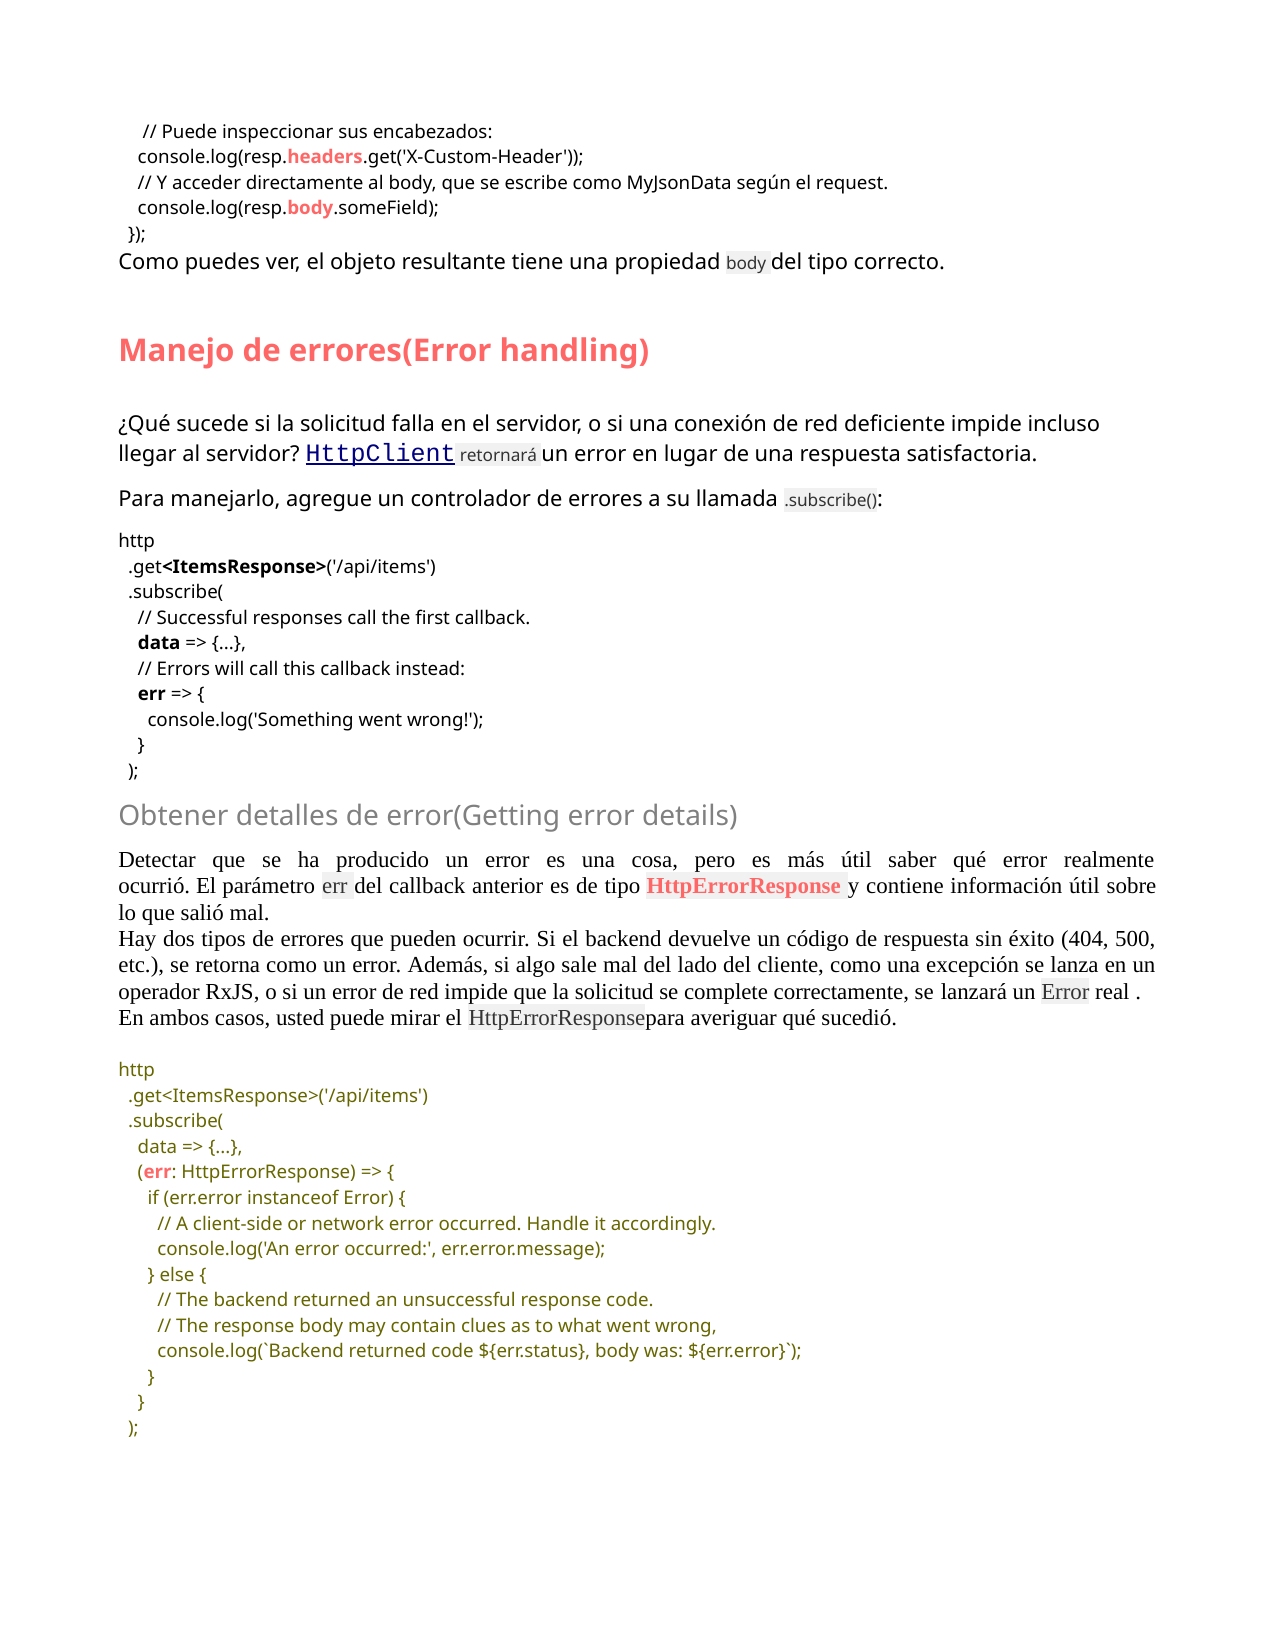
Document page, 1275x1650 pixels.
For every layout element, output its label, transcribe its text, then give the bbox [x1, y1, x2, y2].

text .subscribe( [118, 578, 1157, 604]
text console.log('An error occurred:', err.error.message); [118, 1235, 1157, 1261]
text if (err.error instanceof Error) { [118, 1184, 1157, 1210]
text http [118, 527, 1157, 553]
subtitle Manejo de errores(Error handling) [118, 328, 1157, 370]
text // Y acceder directamente al body, que se escribe como MyJsonData según el request. [118, 169, 1157, 195]
text } [118, 1363, 1157, 1388]
text Detectar que se ha producido un error es una cosa, pero es más útil saber qué error realmente ocurrió. El parámetro err del callback anterior es de tipo HttpErrorResponse y contiene información útil sobre lo que salió mal. [118, 846, 1157, 925]
text .get<ItemsResponse>('/api/items') [118, 1082, 1157, 1108]
text .subscribe( [118, 1108, 1157, 1133]
text }); [118, 220, 1157, 246]
text .get<ItemsResponse>('/api/items') [118, 553, 1157, 578]
text ); [118, 757, 1157, 783]
text (err: HttpErrorResponse) => { [118, 1159, 1157, 1184]
text // The response body may contain clues as to what went wrong, [118, 1312, 1157, 1337]
text // Errors will call this callback instead: [118, 655, 1157, 681]
text } [118, 732, 1157, 757]
text Hay dos tipos de errores que pueden ocurrir. Si el backend devuelve un código de respuesta sin éxito (404, 500, etc.), se retorna como un error. Además, si algo sale mal del lado del cliente, como una excepción se lanza en un operador RxJS, o si un error de red impide que la solicitud se complete correctamente, se lanzará un Error real . [118, 925, 1157, 1004]
text err => { [118, 681, 1157, 706]
text // Successful responses call the first callback. [118, 604, 1157, 629]
text } [118, 1388, 1157, 1414]
text Para manejarlo, agregue un controlador de errores a su llamada .subscribe(): [118, 483, 1157, 513]
text http [118, 1057, 1157, 1082]
text En ambos casos, usted puede mirar el HttpErrorResponsepara averiguar qué sucedió. [118, 1004, 1157, 1030]
text // The backend returned an unsuccessful response code. [118, 1286, 1157, 1312]
text console.log(resp.body.someField); [118, 195, 1157, 220]
subtitle Obtener detalles de error(Getting error details) [118, 795, 1157, 833]
text } else { [118, 1261, 1157, 1286]
text data => {...}, [118, 1133, 1157, 1159]
text data => {...}, [118, 629, 1157, 655]
text Como puedes ver, el objeto resultante tiene una propiedad body del tipo correcto. [118, 246, 1157, 276]
text ); [118, 1414, 1157, 1439]
text console.log('Something went wrong!'); [118, 706, 1157, 732]
text console.log(`Backend returned code ${err.status}, body was: ${err.error}`); [118, 1337, 1157, 1363]
text // Puede inspeccionar sus encabezados: [118, 118, 1157, 144]
text // A client-side or network error occurred. Handle it accordingly. [118, 1210, 1157, 1235]
text ¿Qué sucede si la solicitud falla en el servidor, o si una conexión de red deficiente impide incluso llegar al servidor? HttpClient retornará un error en lugar de una respuesta satisfactoria. [118, 408, 1157, 468]
text console.log(resp.headers.get('X-Custom-Header')); [118, 144, 1157, 169]
